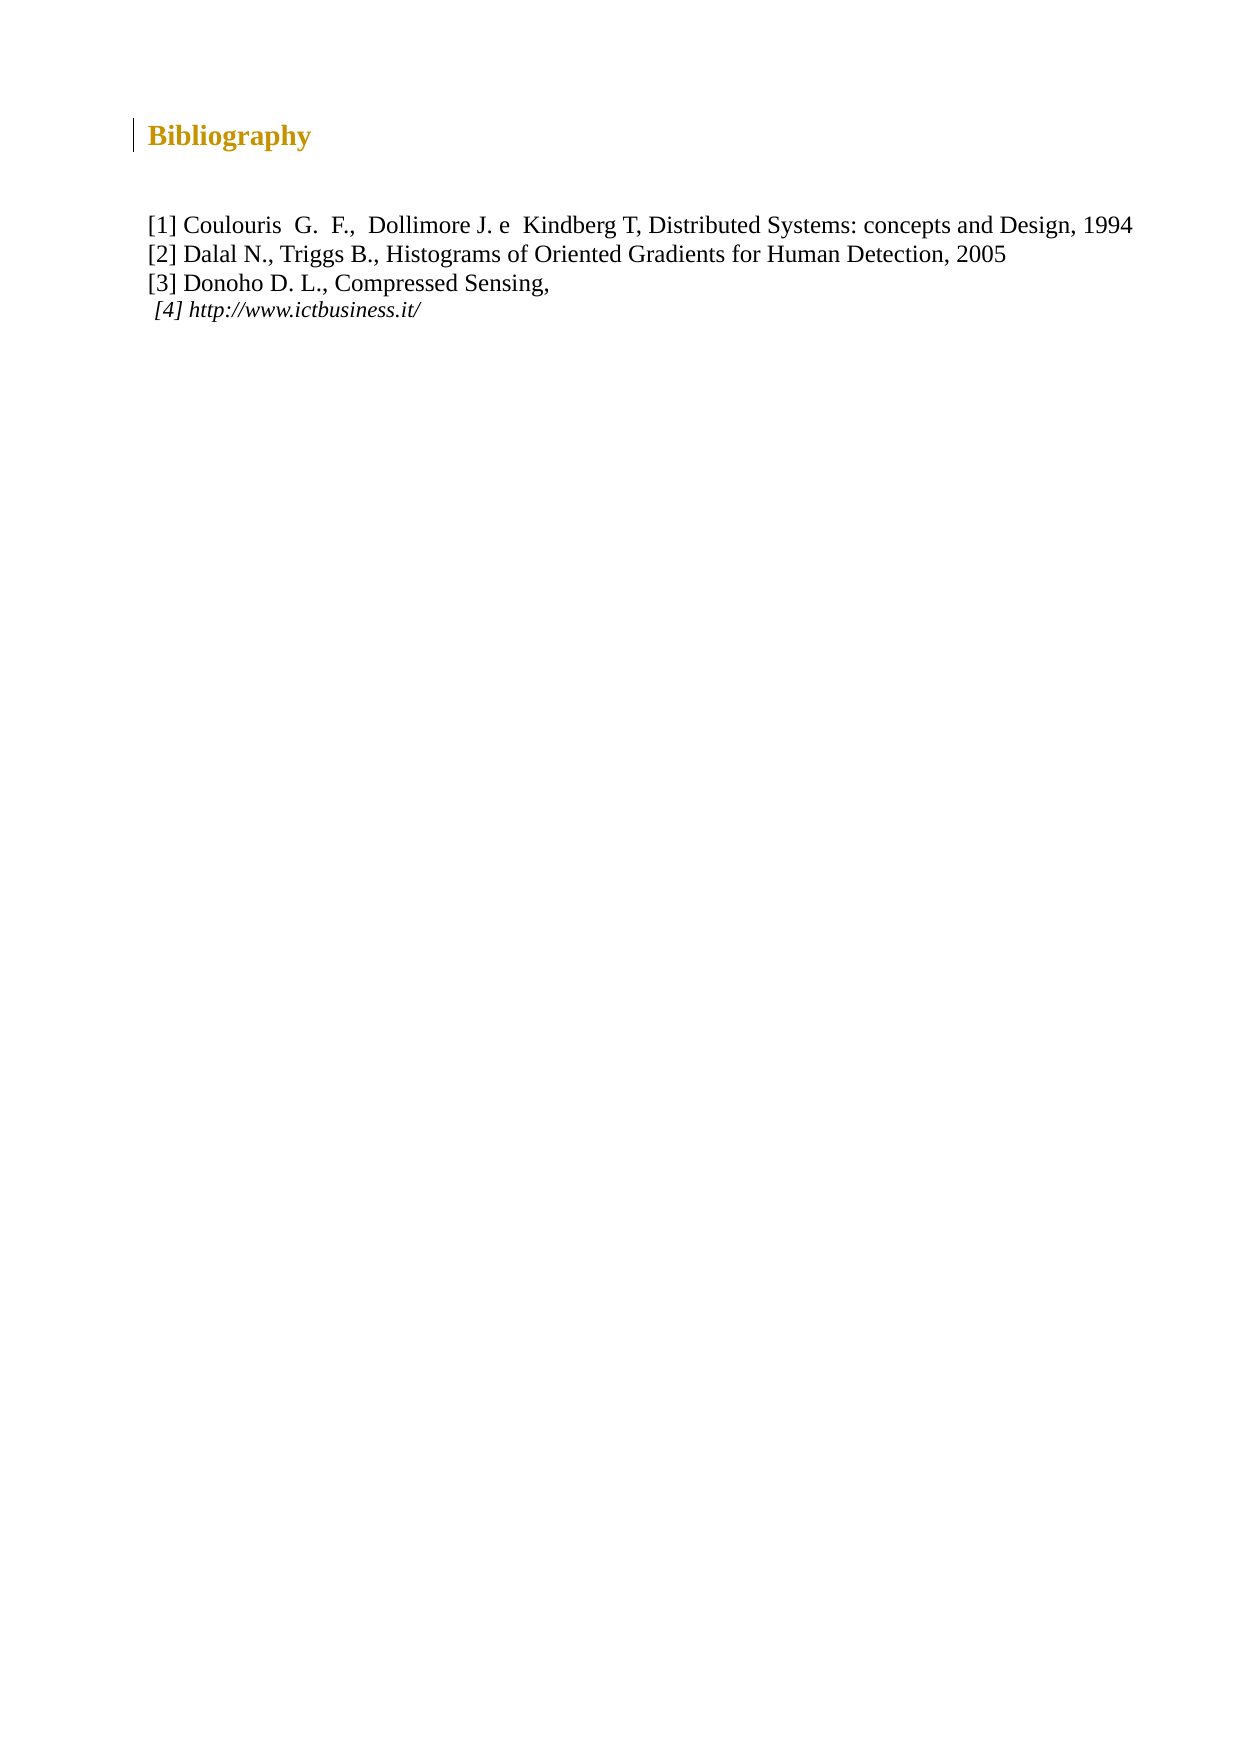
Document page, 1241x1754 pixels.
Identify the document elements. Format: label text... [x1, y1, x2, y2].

text [1] Coulouris G. F., Dollimore J. e Kindberg T, Distributed Systems: concepts and Design, 1994 [148, 210, 1152, 239]
text [3] Donoho D. L., Compressed Sensing, [148, 268, 1152, 296]
text Bibliography [148, 118, 1152, 152]
text [4] http://www.ictbusiness.it/ [148, 296, 1152, 323]
text [2] Dalal N., Triggs B., Histograms of Oriented Gradients for Human Detection, 2005 [148, 239, 1152, 268]
